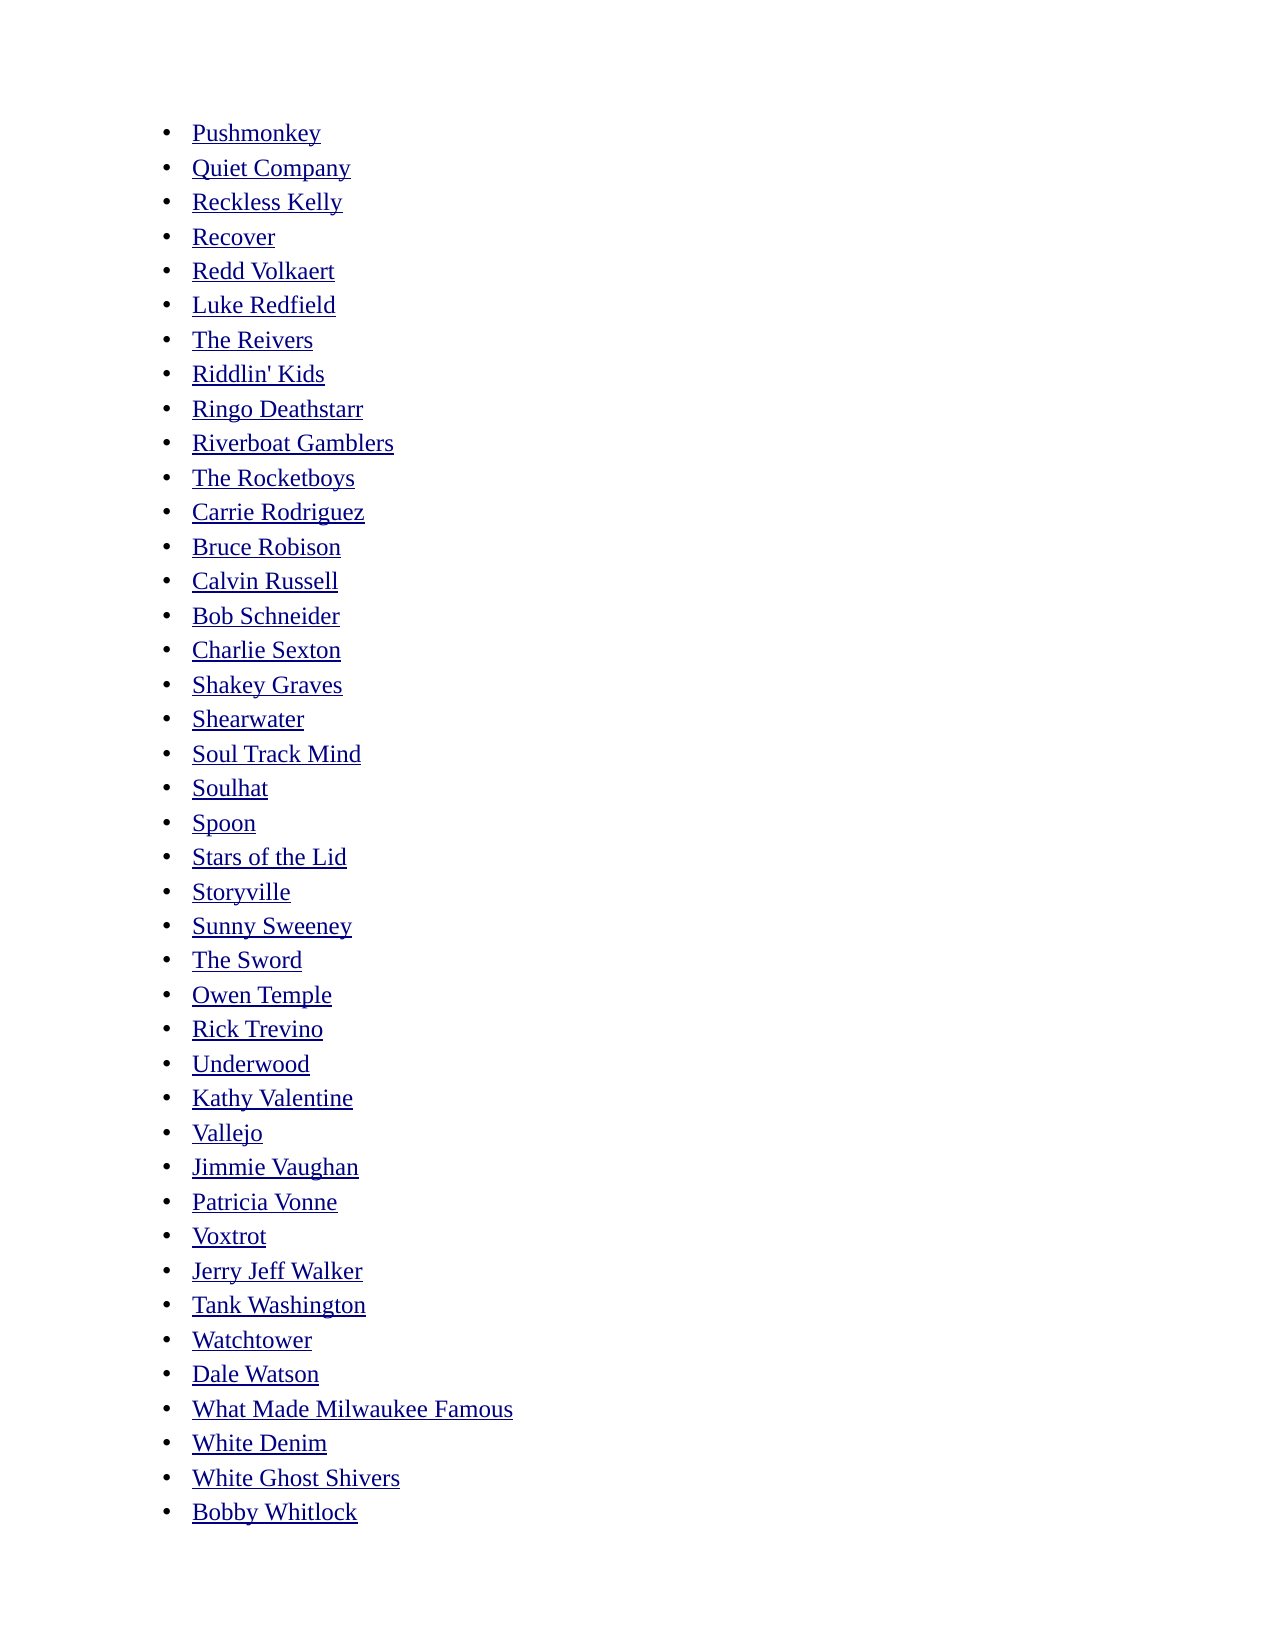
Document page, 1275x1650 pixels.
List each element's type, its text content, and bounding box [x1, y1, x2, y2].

list Storyville [162, 877, 1157, 905]
list Bob Schneider [162, 601, 1157, 629]
list Bruce Robison [162, 532, 1157, 561]
list Soul Track Mind [162, 739, 1157, 767]
list Jerry Jeff Walker [162, 1256, 1157, 1285]
list Sunny Sweeney [162, 911, 1157, 940]
list Carrie Rodriguez [162, 497, 1157, 526]
list Recover [162, 222, 1157, 250]
list Watchtower [162, 1325, 1157, 1354]
list White Denim [162, 1428, 1157, 1457]
list The Rocketboys [162, 463, 1157, 492]
list Ringo Deathstarr [162, 394, 1157, 423]
list Dale Watson [162, 1359, 1157, 1388]
list Bobby Whitlock [162, 1497, 1157, 1526]
list Soulhat [162, 773, 1157, 802]
list The Reivers [162, 325, 1157, 354]
list Voxtrot [162, 1221, 1157, 1250]
list Stars of the Lid [162, 842, 1157, 871]
list Riverboat Gamblers [162, 428, 1157, 457]
list Patricia Vonne [162, 1187, 1157, 1216]
list Reckless Kelly [162, 187, 1157, 216]
list Pushmonkey [162, 118, 1157, 147]
list Luke Redfield [162, 291, 1157, 319]
list What Made Milwaukee Famous [162, 1394, 1157, 1423]
list Calvin Russell [162, 566, 1157, 595]
list Tank Washington [162, 1290, 1157, 1319]
list Kathy Valentine [162, 1083, 1157, 1112]
list Riddlin' Kids [162, 359, 1157, 388]
list Charlie Sexton [162, 635, 1157, 664]
list Quiet Company [162, 153, 1157, 181]
list Spoon [162, 808, 1157, 836]
list Vallejo [162, 1118, 1157, 1147]
list Underwood [162, 1049, 1157, 1078]
list Rick Trevino [162, 1014, 1157, 1043]
list Owen Temple [162, 980, 1157, 1009]
list Redd Volkaert [162, 256, 1157, 285]
list Jimmie Vaughan [162, 1152, 1157, 1181]
list White Ghost Shivers [162, 1463, 1157, 1492]
list Shearwater [162, 704, 1157, 733]
list The Sword [162, 946, 1157, 974]
list Shakey Graves [162, 670, 1157, 698]
